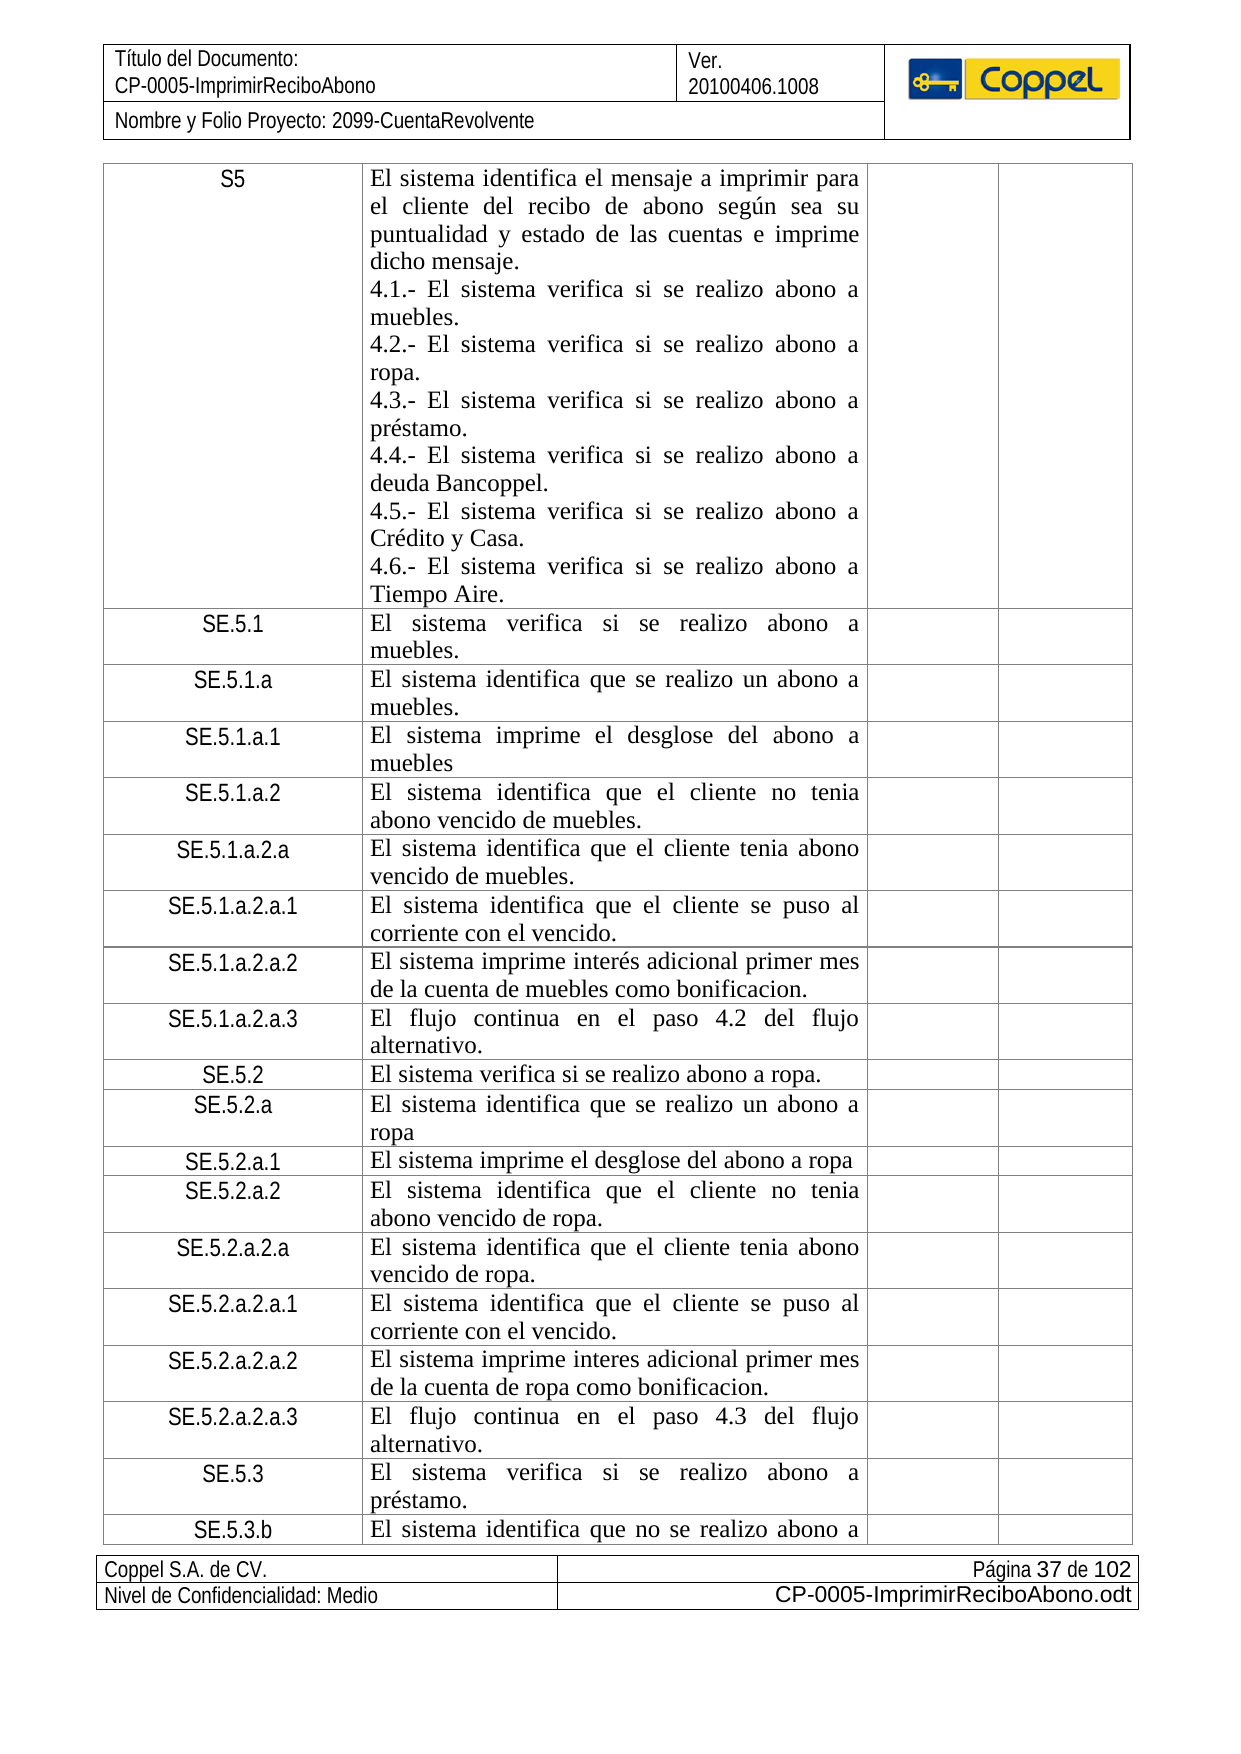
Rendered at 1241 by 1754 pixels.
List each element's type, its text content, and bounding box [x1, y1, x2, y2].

table_cell El flujo continua en el paso 4.2 del flujo alternativo. [363, 1004, 867, 1059]
table_cell [999, 609, 1132, 664]
table_cell [868, 1060, 998, 1089]
table_cell SE.5.1.a.2.a [104, 835, 362, 890]
table_cell [868, 1004, 998, 1059]
table_cell SE.5.2.a.2 [104, 1176, 362, 1232]
table_cell [868, 1233, 998, 1288]
table_cell [999, 1402, 1132, 1457]
table_cell El flujo continua en el paso 4.3 del flujo alternativo. [363, 1402, 867, 1457]
table_cell [868, 665, 998, 721]
table_cell [868, 1346, 998, 1401]
table_cell [868, 778, 998, 833]
table_cell [868, 1176, 998, 1232]
table_cell [999, 1346, 1132, 1401]
table_cell SE.5.1.a [104, 665, 362, 721]
table_cell El sistema imprime el desglose del abono a muebles [363, 722, 867, 777]
table_cell [868, 891, 998, 946]
table_cell [868, 1147, 998, 1175]
table_cell SE.5.2.a.2.a.2 [104, 1346, 362, 1401]
table_cell El sistema verifica si se realizo abono a muebles. [363, 609, 867, 664]
table_cell SE.5.2.a.2.a.3 [104, 1402, 362, 1457]
table_cell SE.5.2.a.2.a.1 [104, 1289, 362, 1344]
table_cell [868, 722, 998, 777]
table_cell El sistema verifica si se realizo abono a préstamo. [363, 1459, 867, 1514]
table_cell [999, 1060, 1132, 1089]
table_cell [999, 1515, 1132, 1544]
table_cell [868, 948, 998, 1003]
table_cell SE.5.1 [104, 609, 362, 664]
table_cell [999, 891, 1132, 946]
table_cell SE.5.1.a.1 [104, 722, 362, 777]
table_cell El sistema identifica que el cliente no tenia abono vencido de muebles. [363, 778, 867, 833]
table_cell SE.5.1.a.2.a.3 [104, 1004, 362, 1059]
table_cell El sistema identifica que el cliente tenia abono vencido de muebles. [363, 835, 867, 890]
table_cell El sistema identifica que el cliente tenia abono vencido de ropa. [363, 1233, 867, 1288]
table_cell [868, 1459, 998, 1514]
table_cell SE.5.3 [104, 1459, 362, 1514]
table_cell [999, 1459, 1132, 1514]
table_cell S5 [104, 164, 362, 608]
table_cell SE.5.1.a.2.a.1 [104, 891, 362, 946]
table_cell SE.5.1.a.2.a.2 [104, 948, 362, 1003]
table_cell El sistema identifica que el cliente se puso al corriente con el vencido. [363, 1289, 867, 1344]
table_cell El sistema identifica que se realizo un abono a muebles. [363, 665, 867, 721]
table_cell [999, 1147, 1132, 1175]
table_cell [999, 1176, 1132, 1232]
table_cell [999, 1090, 1132, 1146]
table_cell El sistema imprime interés adicional primer mes de la cuenta de muebles como bonificacion. [363, 948, 867, 1003]
table_cell El sistema imprime interes adicional primer mes de la cuenta de ropa como bonificacion. [363, 1346, 867, 1401]
table_cell [999, 1289, 1132, 1344]
table_cell SE.5.1.a.2 [104, 778, 362, 833]
table_cell [868, 1090, 998, 1146]
table_cell SE.5.2.a.2.a [104, 1233, 362, 1288]
table_cell El sistema identifica que no se realizo abono a [363, 1515, 867, 1544]
table_cell [999, 164, 1132, 608]
table_cell SE.5.3.b [104, 1515, 362, 1544]
table_cell El sistema identifica que se realizo un abono a ropa [363, 1090, 867, 1146]
table_cell El sistema identifica el mensaje a imprimir para el cliente del recibo de abono según sea su puntualidad y estado de las cuentas e imprime dicho mensaje. 4.1.- El sistema verifica si se realizo abono a muebles. 4.2.- El sistema verifica si se realizo abono a ropa. 4.3.- El sistema verifica si se realizo abono a préstamo. 4.4.- El sistema verifica si se realizo abono a deuda Bancoppel. 4.5.- El sistema verifica si se realizo abono a Crédito y Casa. 4.6.- El sistema verifica si se realizo abono a Tiempo Aire. [363, 164, 867, 608]
table_cell [999, 665, 1132, 721]
table_cell [868, 1515, 998, 1544]
table_cell [999, 1004, 1132, 1059]
table_cell [868, 164, 998, 608]
table_cell [999, 1233, 1132, 1288]
table_cell SE.5.2.a [104, 1090, 362, 1146]
table_cell SE.5.2 [104, 1060, 362, 1089]
table_cell [999, 948, 1132, 1003]
table_cell [868, 1402, 998, 1457]
table_cell El sistema identifica que el cliente se puso al corriente con el vencido. [363, 891, 867, 946]
table_cell El sistema imprime el desglose del abono a ropa [363, 1147, 867, 1175]
table_cell [999, 835, 1132, 890]
table_cell [868, 1289, 998, 1344]
table_cell SE.5.2.a.1 [104, 1147, 362, 1175]
table_cell [999, 778, 1132, 833]
table_cell El sistema verifica si se realizo abono a ropa. [363, 1060, 867, 1089]
table_cell [999, 722, 1132, 777]
table_cell El sistema identifica que el cliente no tenia abono vencido de ropa. [363, 1176, 867, 1232]
table_cell [868, 609, 998, 664]
table_cell [868, 835, 998, 890]
